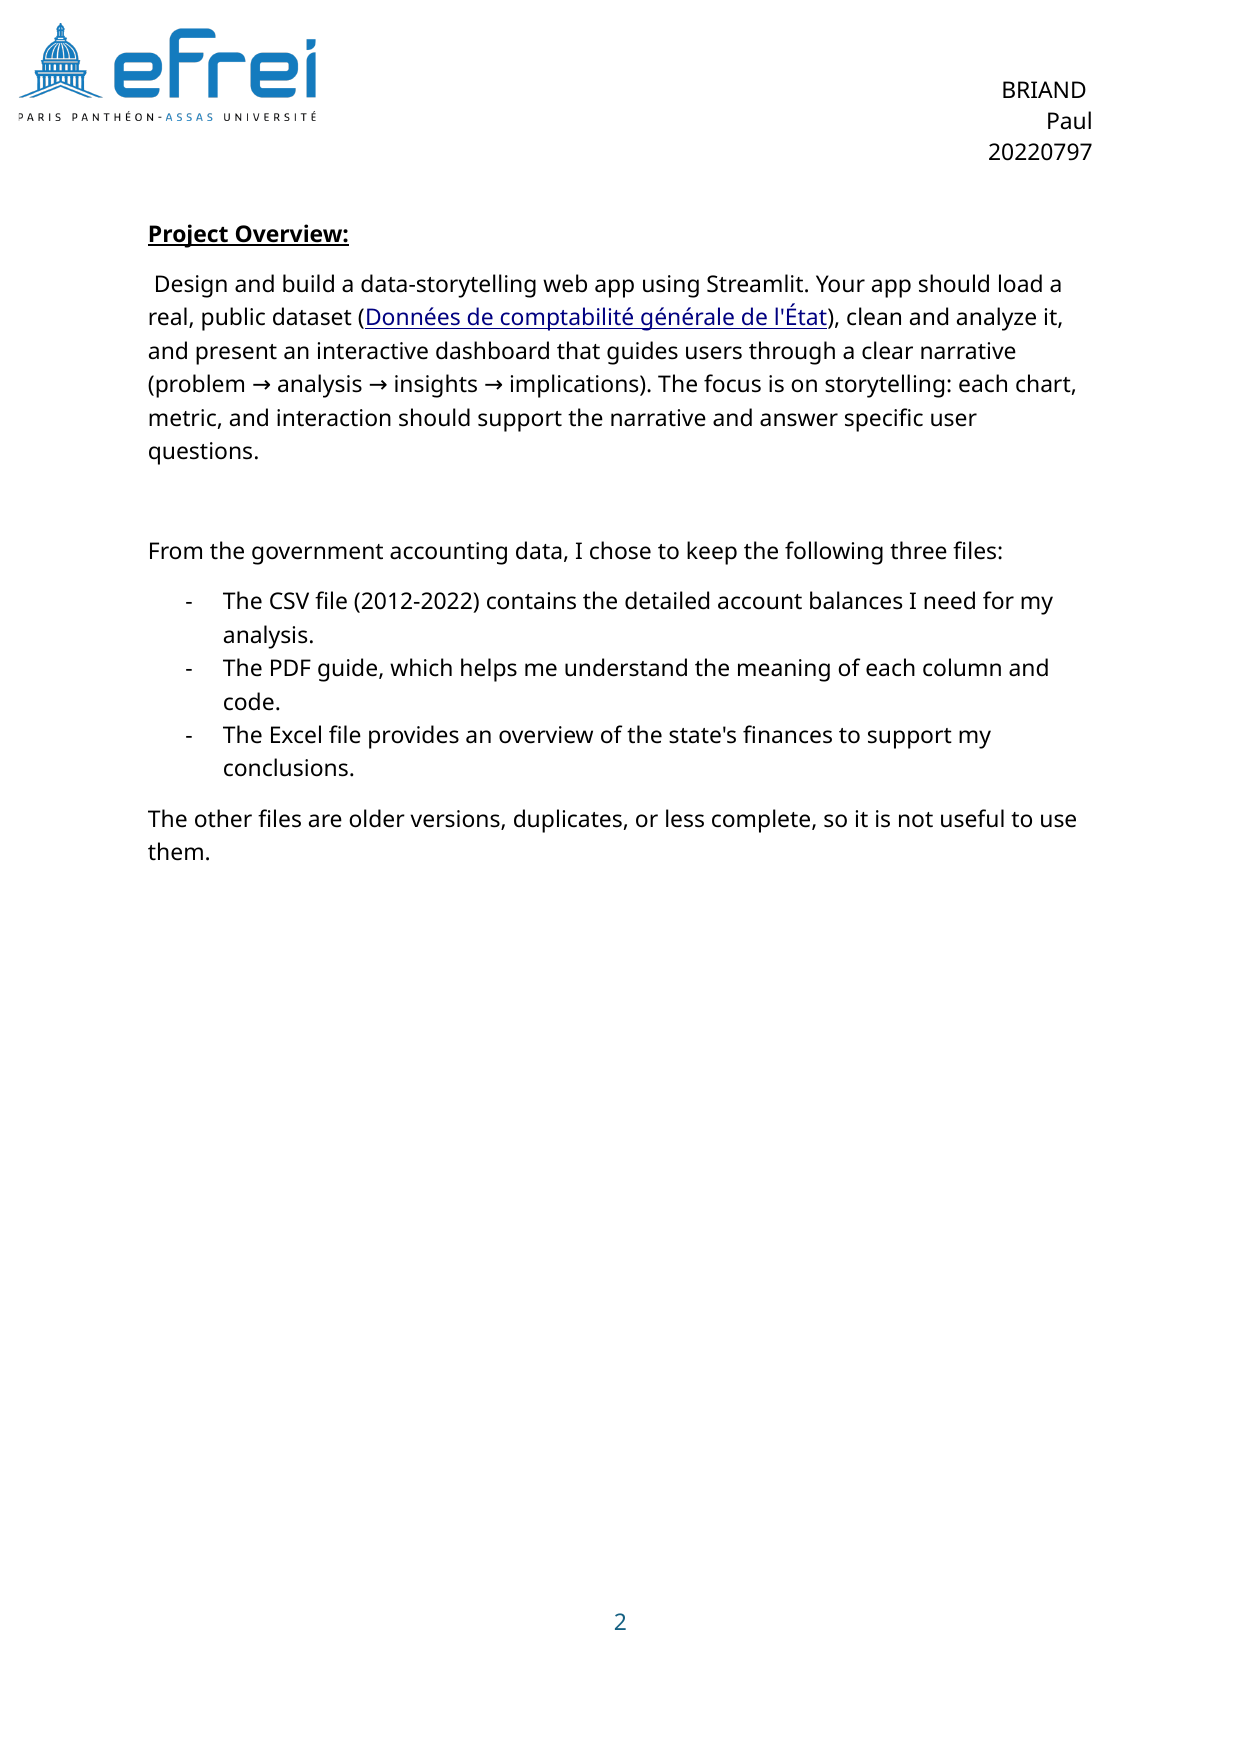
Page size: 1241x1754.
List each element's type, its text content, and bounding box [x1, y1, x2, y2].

text Design and build a data-storytelling web app using Streamlit. Your app should load a real, public dataset (Données de comptabilité générale de l'État), clean and analyze it, and present an interactive dashboard that guides users through a clear narrative (problem → analysis → insights → implications). The focus is on storytelling: each chart, metric, and interaction should support the narrative and answer specific user questions. [148, 268, 1093, 466]
list The CSV file (2012-2022) contains the detailed account balances I need for my analysis. [185, 585, 1093, 650]
list The PDF guide, which helps me understand the meaning of each column and code. [185, 652, 1093, 717]
text The other files are older versions, duplicates, or less complete, so it is not useful to use them. [148, 802, 1093, 867]
text From the government accounting data, I chose to keep the following three files: [148, 535, 1093, 566]
text Project Overview: [148, 218, 1093, 249]
list The Excel file provides an overview of the state's finances to support my conclusions. [185, 719, 1093, 784]
